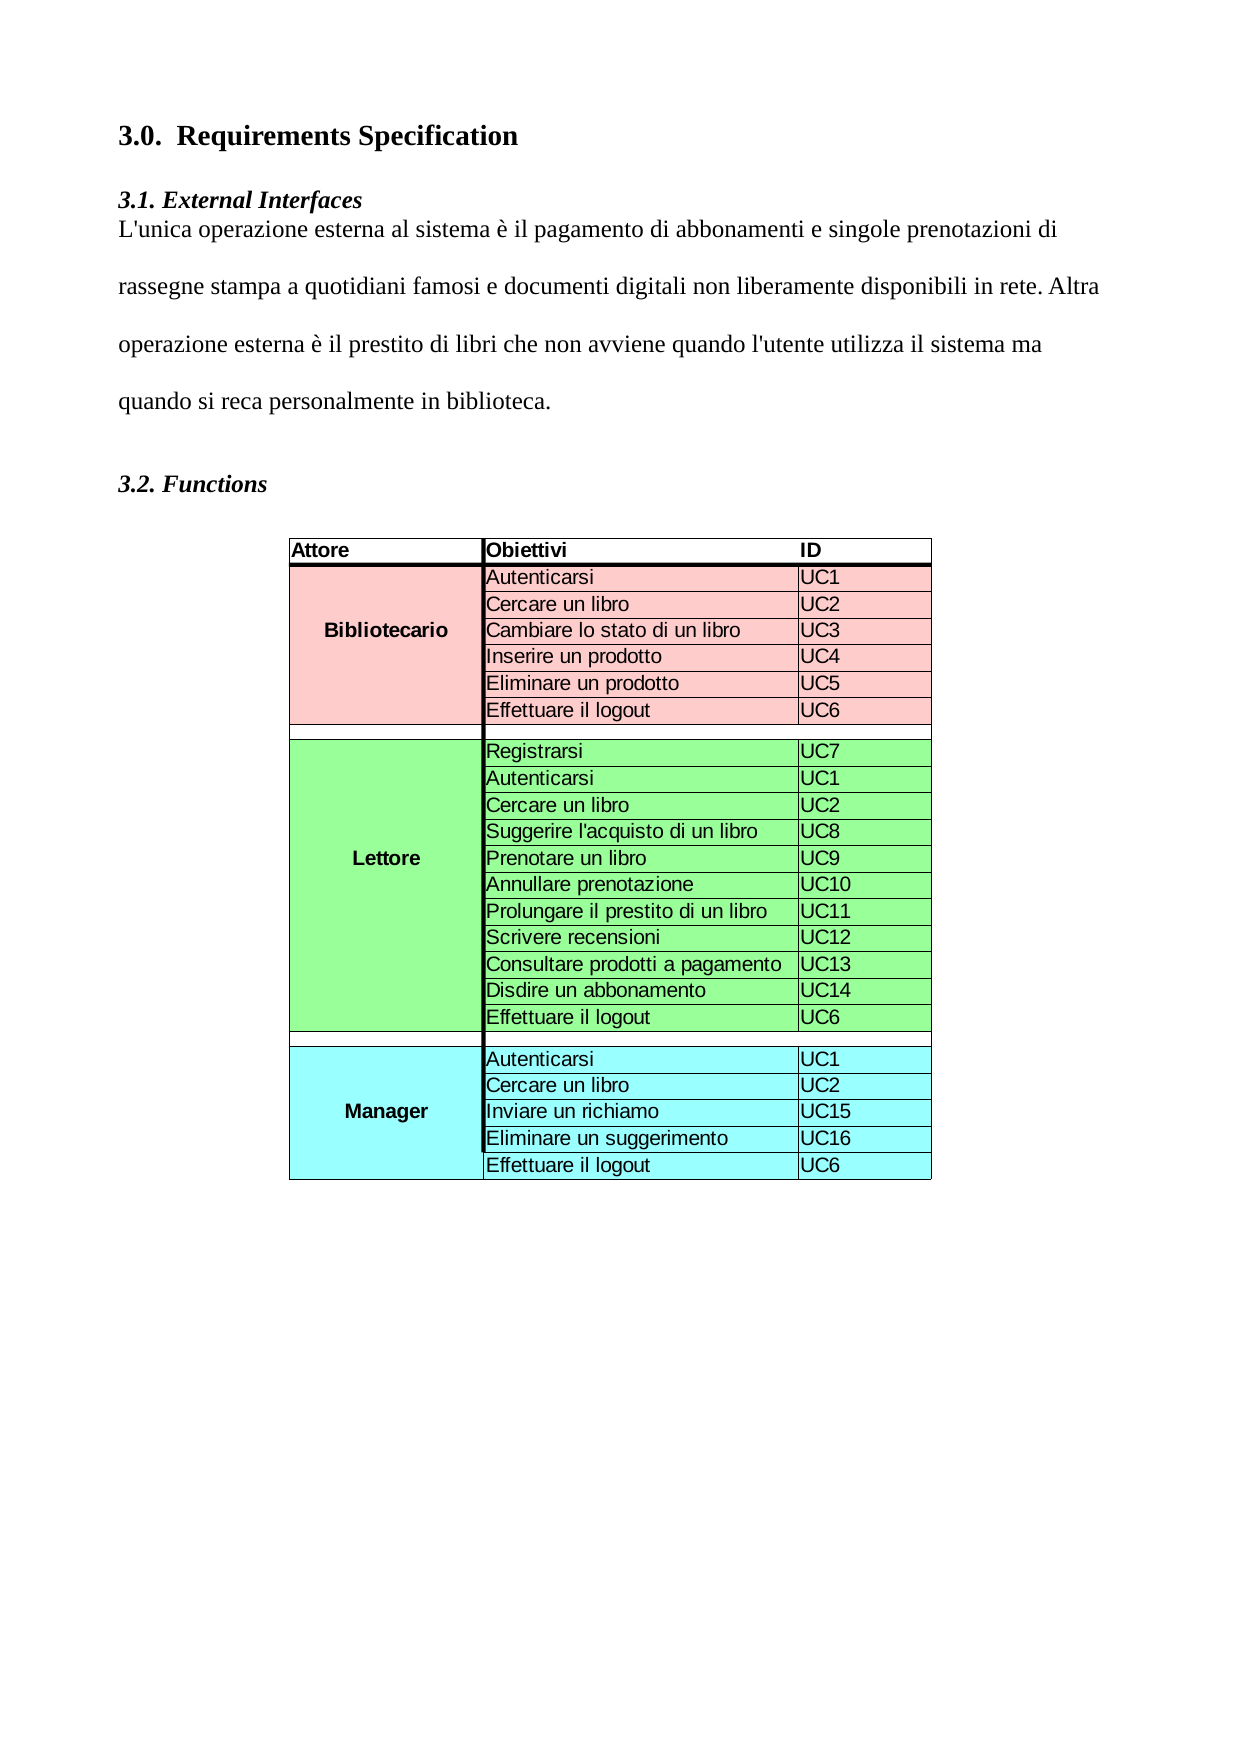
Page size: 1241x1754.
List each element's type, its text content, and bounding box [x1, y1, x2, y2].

text 3.1. External Interfaces [118, 185, 1122, 214]
text operazione esterna è il prestito di libri che non avviene quando l'utente utilizza il sistema ma quando si reca personalmente in biblioteca. [118, 329, 1122, 415]
subtitle 3.0. Requirements Specification [118, 118, 1122, 152]
text rassegne stampa a quotidiani famosi e documenti digitali non liberamente disponibili in rete. Altra [118, 271, 1122, 300]
subtitle 3.2. Functions [118, 469, 1122, 498]
text L'unica operazione esterna al sistema è il pagamento di abbonamenti e singole prenotazioni di [118, 214, 1122, 243]
